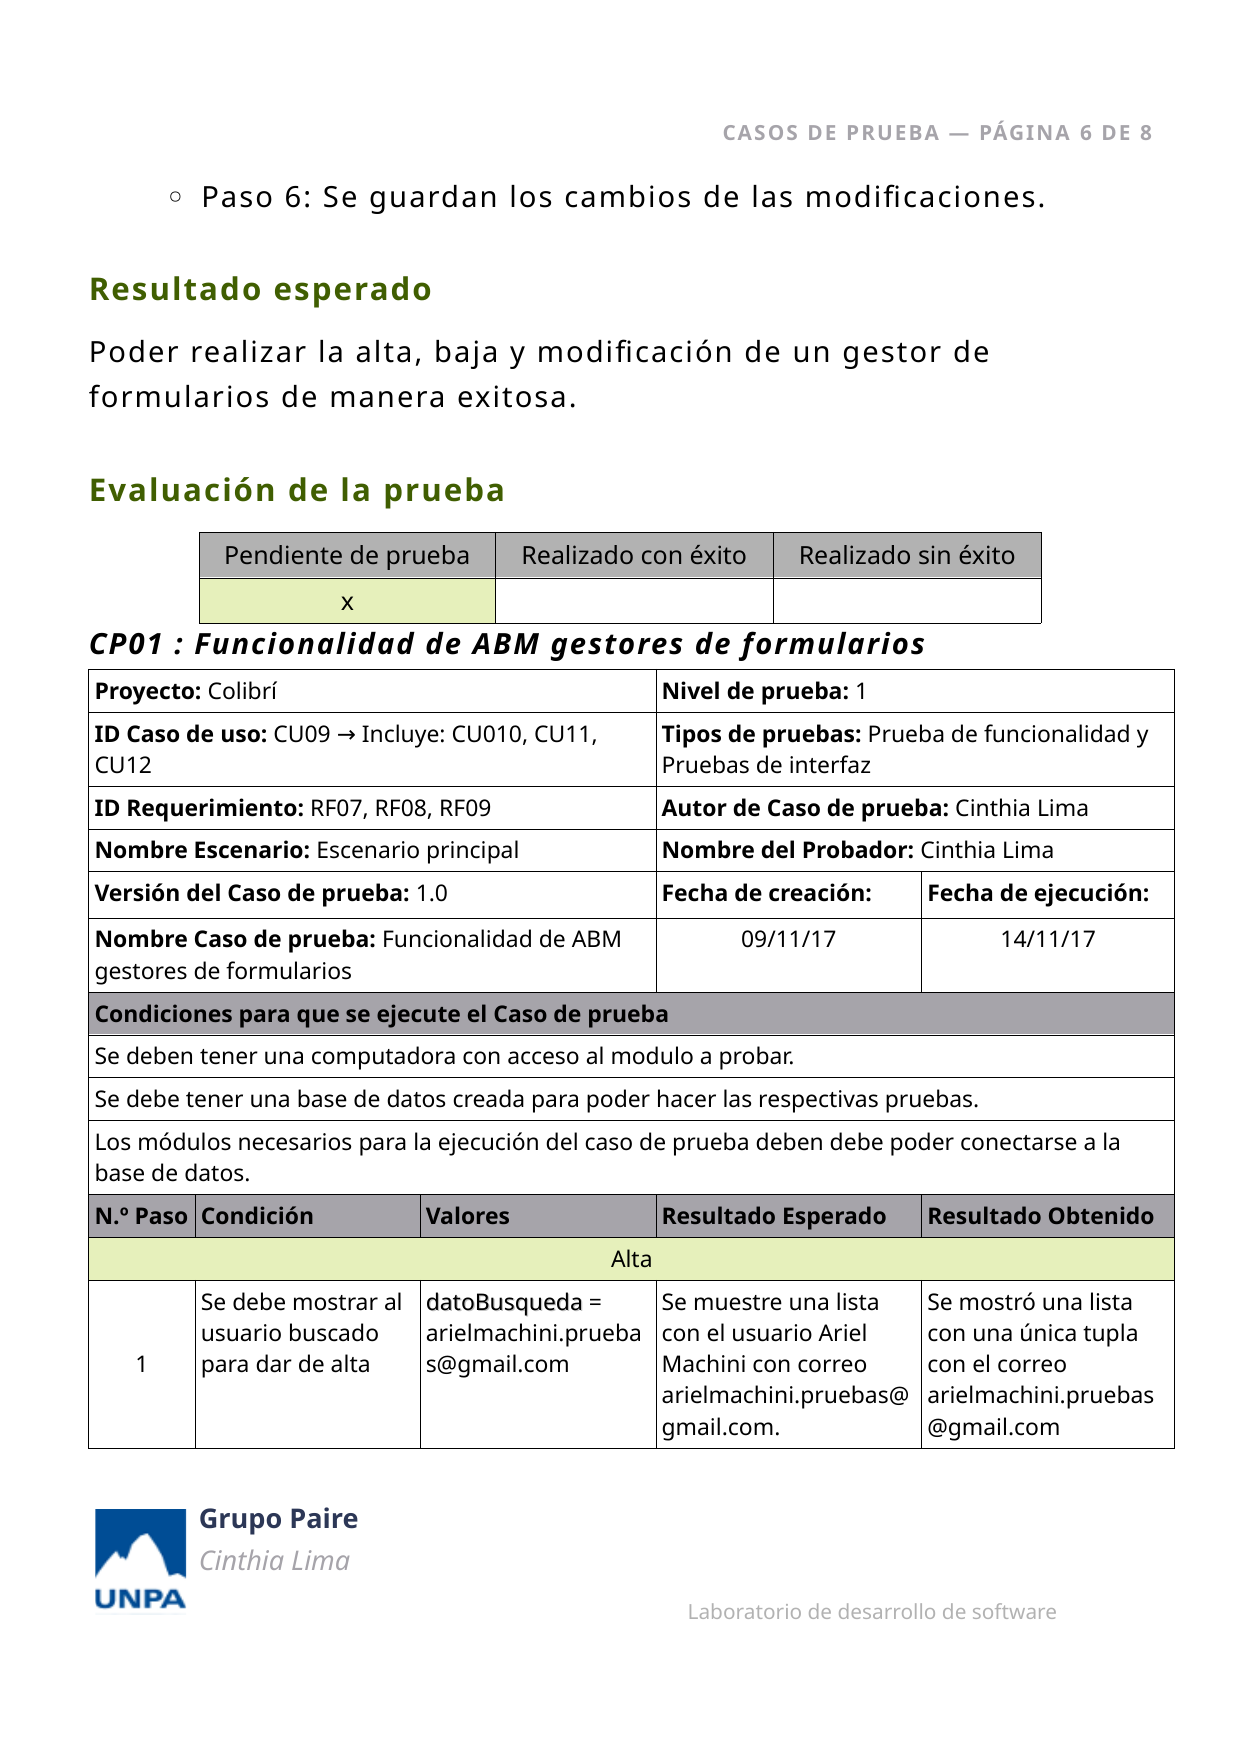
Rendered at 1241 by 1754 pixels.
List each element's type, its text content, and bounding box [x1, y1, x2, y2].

text Evaluación de la prueba [88, 468, 1152, 511]
table_cell N.º Paso [89, 1195, 195, 1237]
table_cell Fecha de creación: [657, 872, 921, 918]
table_cell Se debe mostrar al usuario buscado para dar de alta [196, 1281, 420, 1448]
table_cell Fecha de ejecución: [922, 872, 1174, 918]
table_cell [774, 579, 1041, 623]
table_cell Resultado Esperado [657, 1195, 921, 1237]
table_cell datoBusqueda = arielmachini.pruebas@gmail.com [421, 1281, 656, 1448]
table_cell Condición [196, 1195, 420, 1237]
table_cell [496, 579, 773, 623]
table_cell Se muestre una lista con el usuario Ariel Machini con correo arielmachini.pruebas@gmail.com. [657, 1281, 921, 1448]
table_cell Valores [421, 1195, 656, 1237]
table_cell Nombre del Probador: Cinthia Lima [657, 830, 1174, 871]
table_header Realizado con éxito [496, 533, 773, 577]
list Paso 6: Se guardan los cambios de las modificaciones. [163, 176, 1152, 216]
text CP01 : Funcionalidad de ABM gestores de formularios [88, 623, 1152, 663]
table_cell Se deben tener una computadora con acceso al modulo a probar. [89, 1036, 1174, 1077]
table_cell ID Requerimiento: RF07, RF08, RF09 [89, 787, 656, 828]
text Poder realizar la alta, baja y modificación de un gestor de formularios de manera exitosa. [88, 331, 1152, 416]
table_cell ID Caso de uso: CU09 → Incluye: CU010, CU11, CU12 [89, 713, 656, 786]
table_cell 1 [89, 1281, 195, 1448]
table_header Realizado sin éxito [774, 533, 1041, 577]
table_cell 14/11/17 [922, 919, 1174, 992]
table_cell Nombre Escenario: Escenario principal [89, 830, 656, 871]
table_cell Resultado Obtenido [922, 1195, 1174, 1237]
table_cell Se mostró una lista con una única tupla con el correo arielmachini.pruebas@gmail.com [922, 1281, 1174, 1448]
table_header Proyecto: Colibrí [89, 670, 656, 712]
table_cell Los módulos necesarios para la ejecución del caso de prueba deben debe poder conectarse a la base de datos. [89, 1121, 1174, 1194]
table_cell 09/11/17 [657, 919, 921, 992]
table_cell Se debe tener una base de datos creada para poder hacer las respectivas pruebas. [89, 1078, 1174, 1120]
table_cell Tipos de pruebas: Prueba de funcionalidad y Pruebas de interfaz [657, 713, 1174, 786]
table_cell Condiciones para que se ejecute el Caso de prueba [89, 993, 1174, 1034]
table_cell Nombre Caso de prueba: Funcionalidad de ABM gestores de formularios [89, 919, 656, 992]
table_cell Autor de Caso de prueba: Cinthia Lima [657, 787, 1174, 828]
table_cell Alta [89, 1238, 1174, 1280]
picture [95, 1509, 187, 1615]
table_header Nivel de prueba: 1 [657, 670, 1174, 712]
table_cell Versión del Caso de prueba: 1.0 [89, 872, 656, 918]
table_header Pendiente de prueba [200, 533, 495, 577]
table_cell x [200, 579, 495, 623]
text Resultado esperado [88, 267, 1152, 310]
